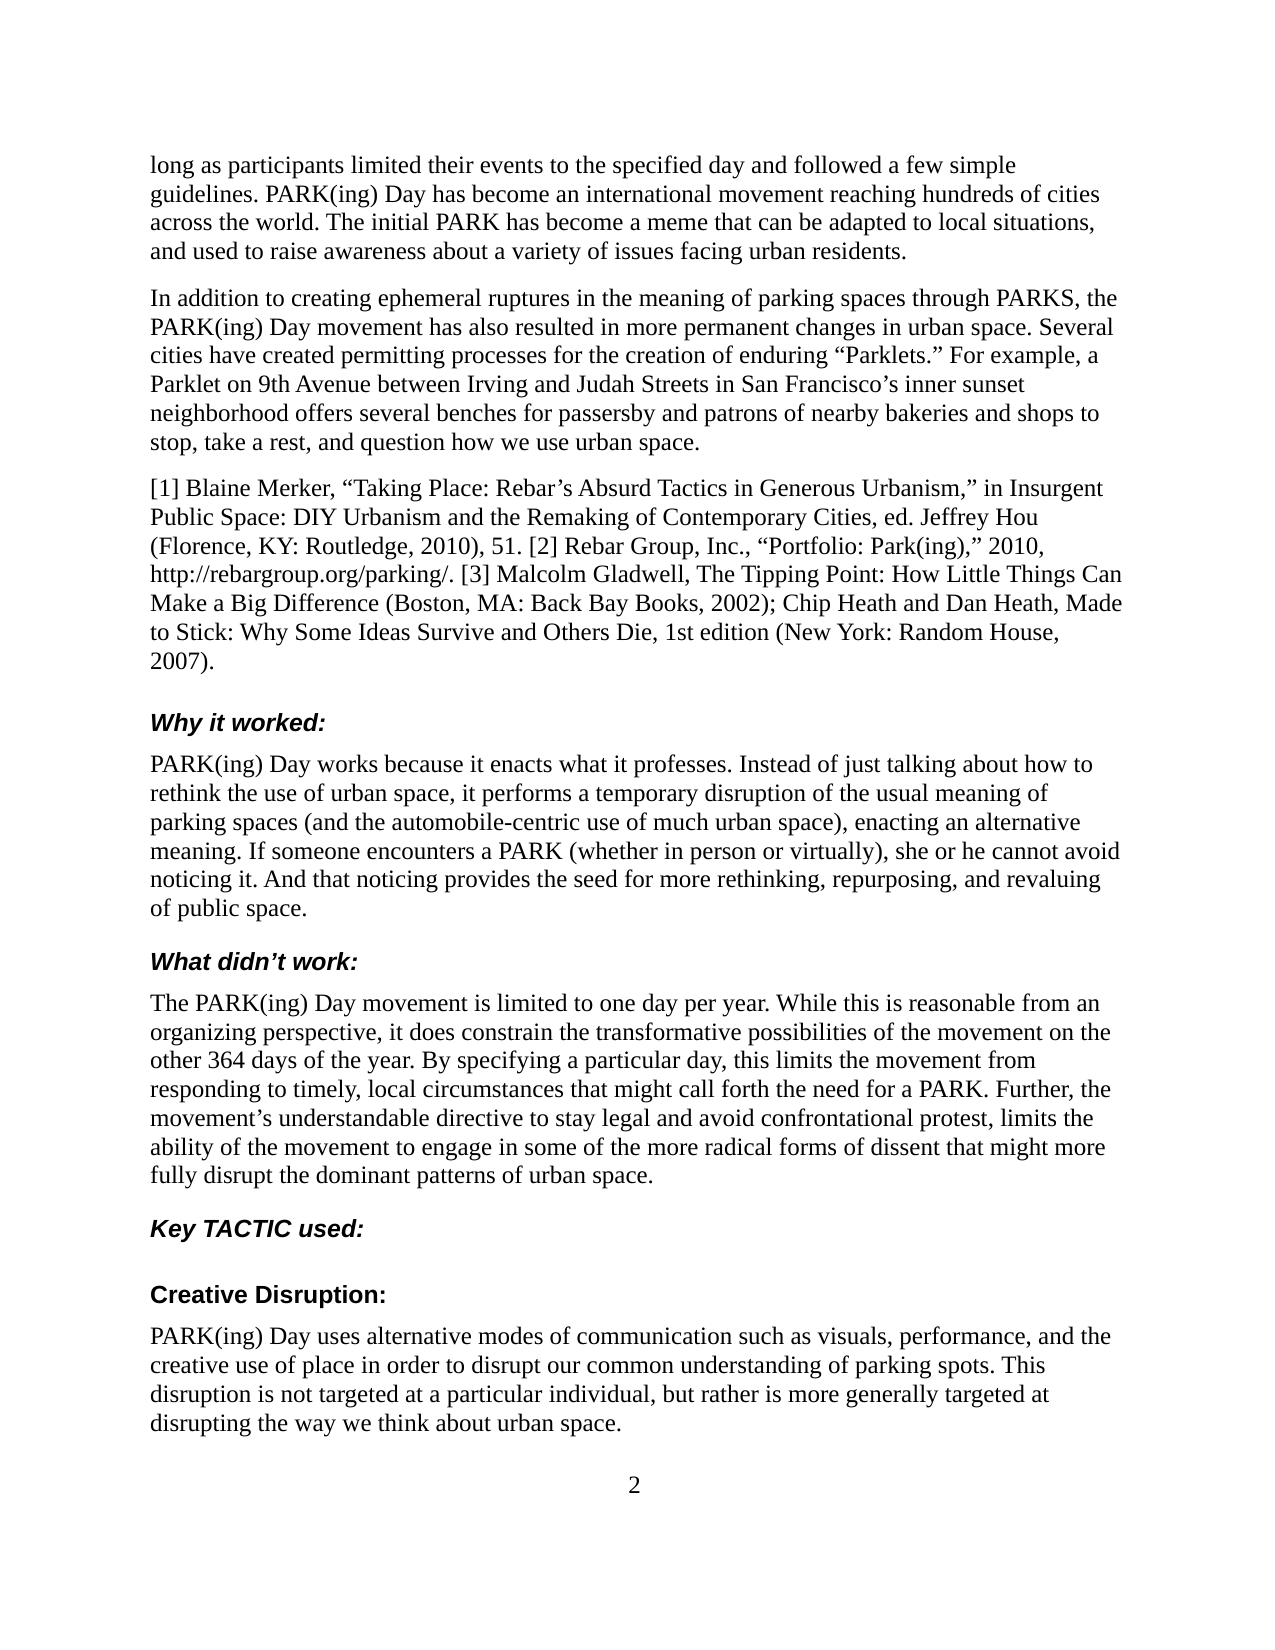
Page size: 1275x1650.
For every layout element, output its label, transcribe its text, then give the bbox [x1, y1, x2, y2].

text The PARK(ing) Day movement is limited to one day per year. While this is reasonable from an organizing perspective, it does constrain the transformative possibilities of the movement on the other 364 days of the year. By specifying a particular day, this limits the movement from responding to timely, local circumstances that might call forth the need for a PARK. Further, the movement’s understandable directive to stay legal and avoid confrontational protest, limits the ability of the movement to engage in some of the more radical forms of dissent that might more fully disrupt the dominant patterns of urban space. [150, 988, 1125, 1189]
subtitle Key TACTIC used: [150, 1214, 1125, 1243]
subtitle Creative Disruption: [150, 1280, 1125, 1309]
text long as participants limited their events to the specified day and followed a few simple guidelines. PARK(ing) Day has become an international movement reaching hundreds of cities across the world. The initial PARK has become a meme that can be adapted to local situations, and used to raise awareness about a variety of issues facing urban residents. [150, 150, 1125, 265]
subtitle What didn’t work: [150, 947, 1125, 976]
text PARK(ing) Day works because it enacts what it professes. Instead of just talking about how to rethink the use of urban space, it performs a temporary disruption of the usual meaning of parking spaces (and the automobile-centric use of much urban space), enacting an alternative meaning. If someone encounters a PARK (whether in person or virtually), she or he cannot avoid noticing it. And that noticing provides the seed for more rethinking, repurposing, and revaluing of public space. [150, 749, 1125, 922]
subtitle Why it worked: [150, 708, 1125, 737]
text PARK(ing) Day uses alternative modes of communication such as visuals, performance, and the creative use of place in order to disrupt our common understanding of parking spots. This disruption is not targeted at a particular individual, but rather is more generally targeted at disrupting the way we think about urban space. [150, 1321, 1125, 1436]
text [1] Blaine Merker, “Taking Place: Rebar’s Absurd Tactics in Generous Urbanism,” in Insurgent Public Space: DIY Urbanism and the Remaking of Contemporary Cities, ed. Jeffrey Hou (Florence, KY: Routledge, 2010), 51. [2] Rebar Group, Inc., “Portfolio: Park(ing),” 2010, http://rebargroup.org/parking/. [3] Malcolm Gladwell, The Tipping Point: How Little Things Can Make a Big Difference (Boston, MA: Back Bay Books, 2002); Chip Heath and Dan Heath, Made to Stick: Why Some Ideas Survive and Others Die, 1st edition (New York: Random House, 2007). [150, 473, 1125, 674]
text In addition to creating ephemeral ruptures in the meaning of parking spaces through PARKS, the PARK(ing) Day movement has also resulted in more permanent changes in urban space. Several cities have created permitting processes for the creation of enduring “Parklets.” For example, a Parklet on 9th Avenue between Irving and Judah Streets in San Francisco’s inner sunset neighborhood offers several benches for passersby and patrons of nearby bakeries and shops to stop, take a rest, and question how we use urban space. [150, 283, 1125, 455]
